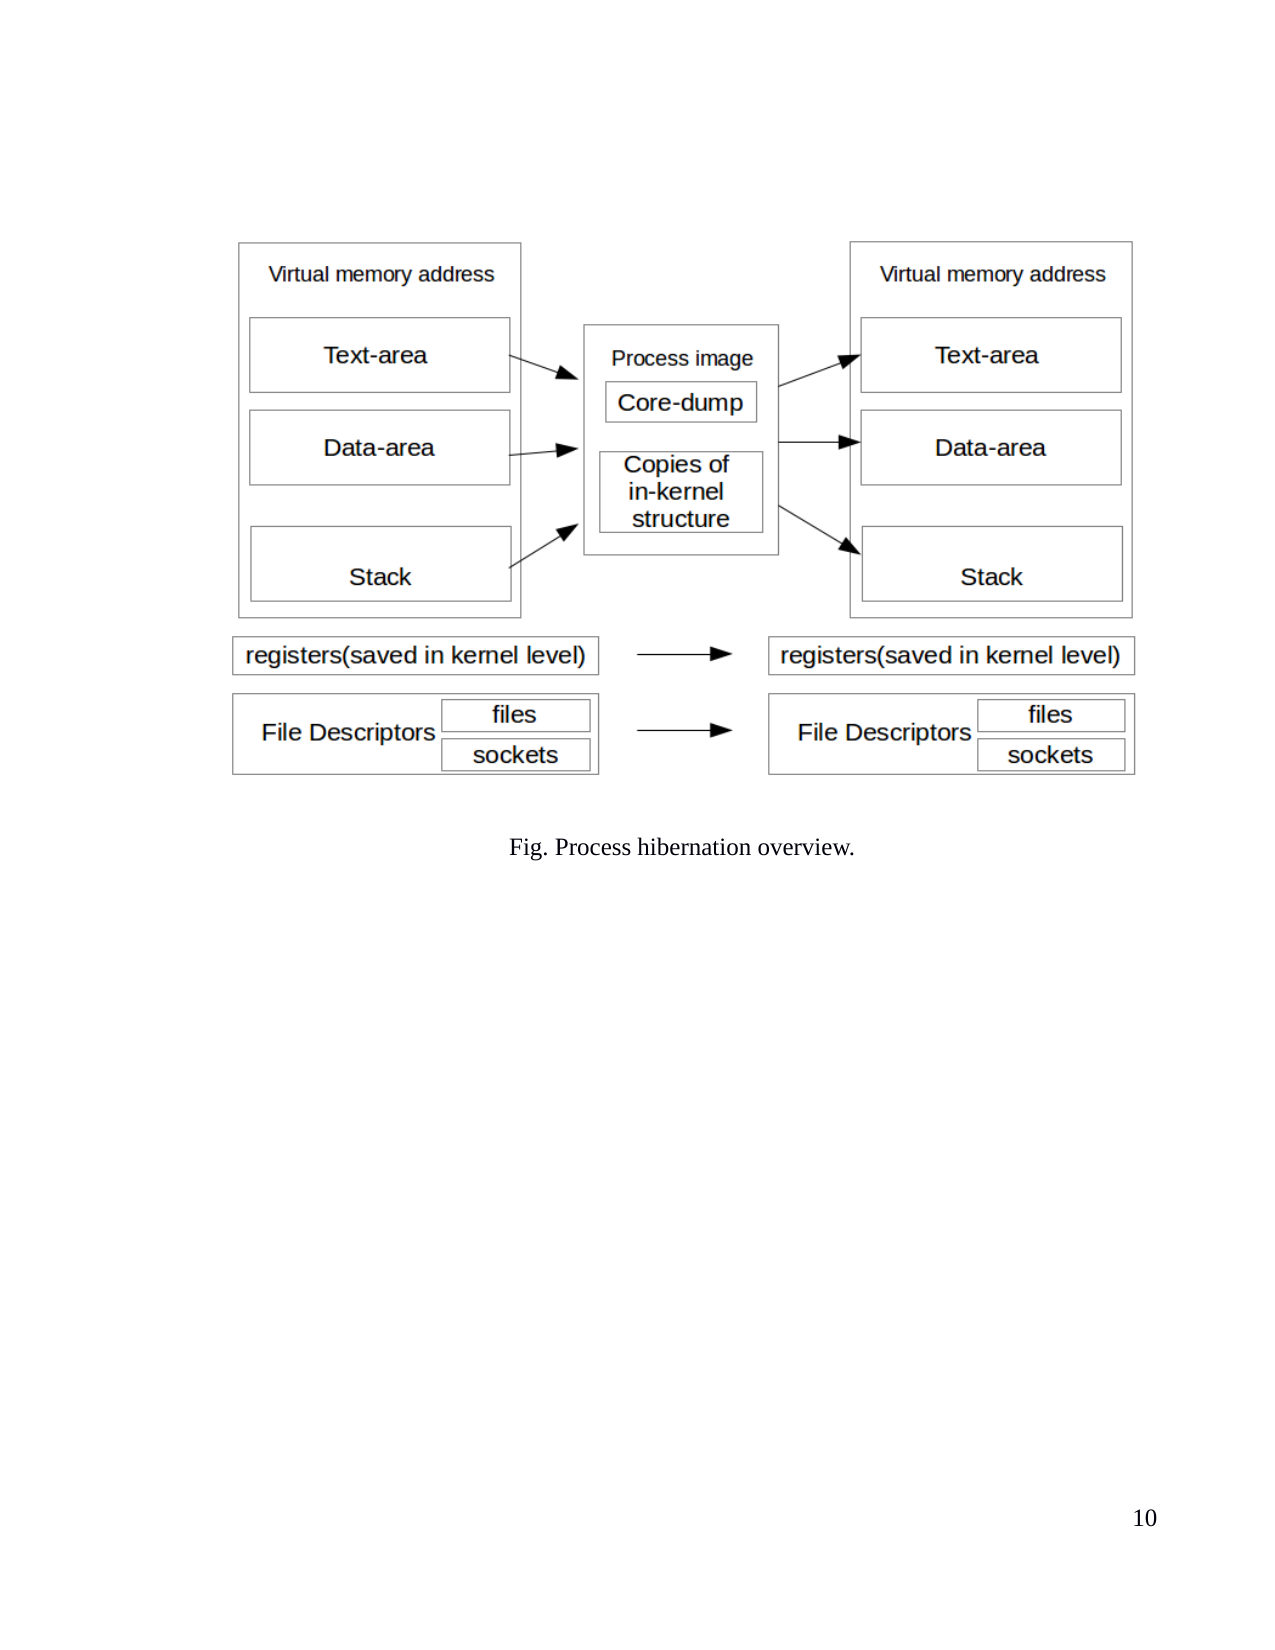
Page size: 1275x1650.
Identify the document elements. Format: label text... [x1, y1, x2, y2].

picture [214, 227, 1156, 794]
list Fig. Process hibernation overview. [207, 832, 1157, 860]
